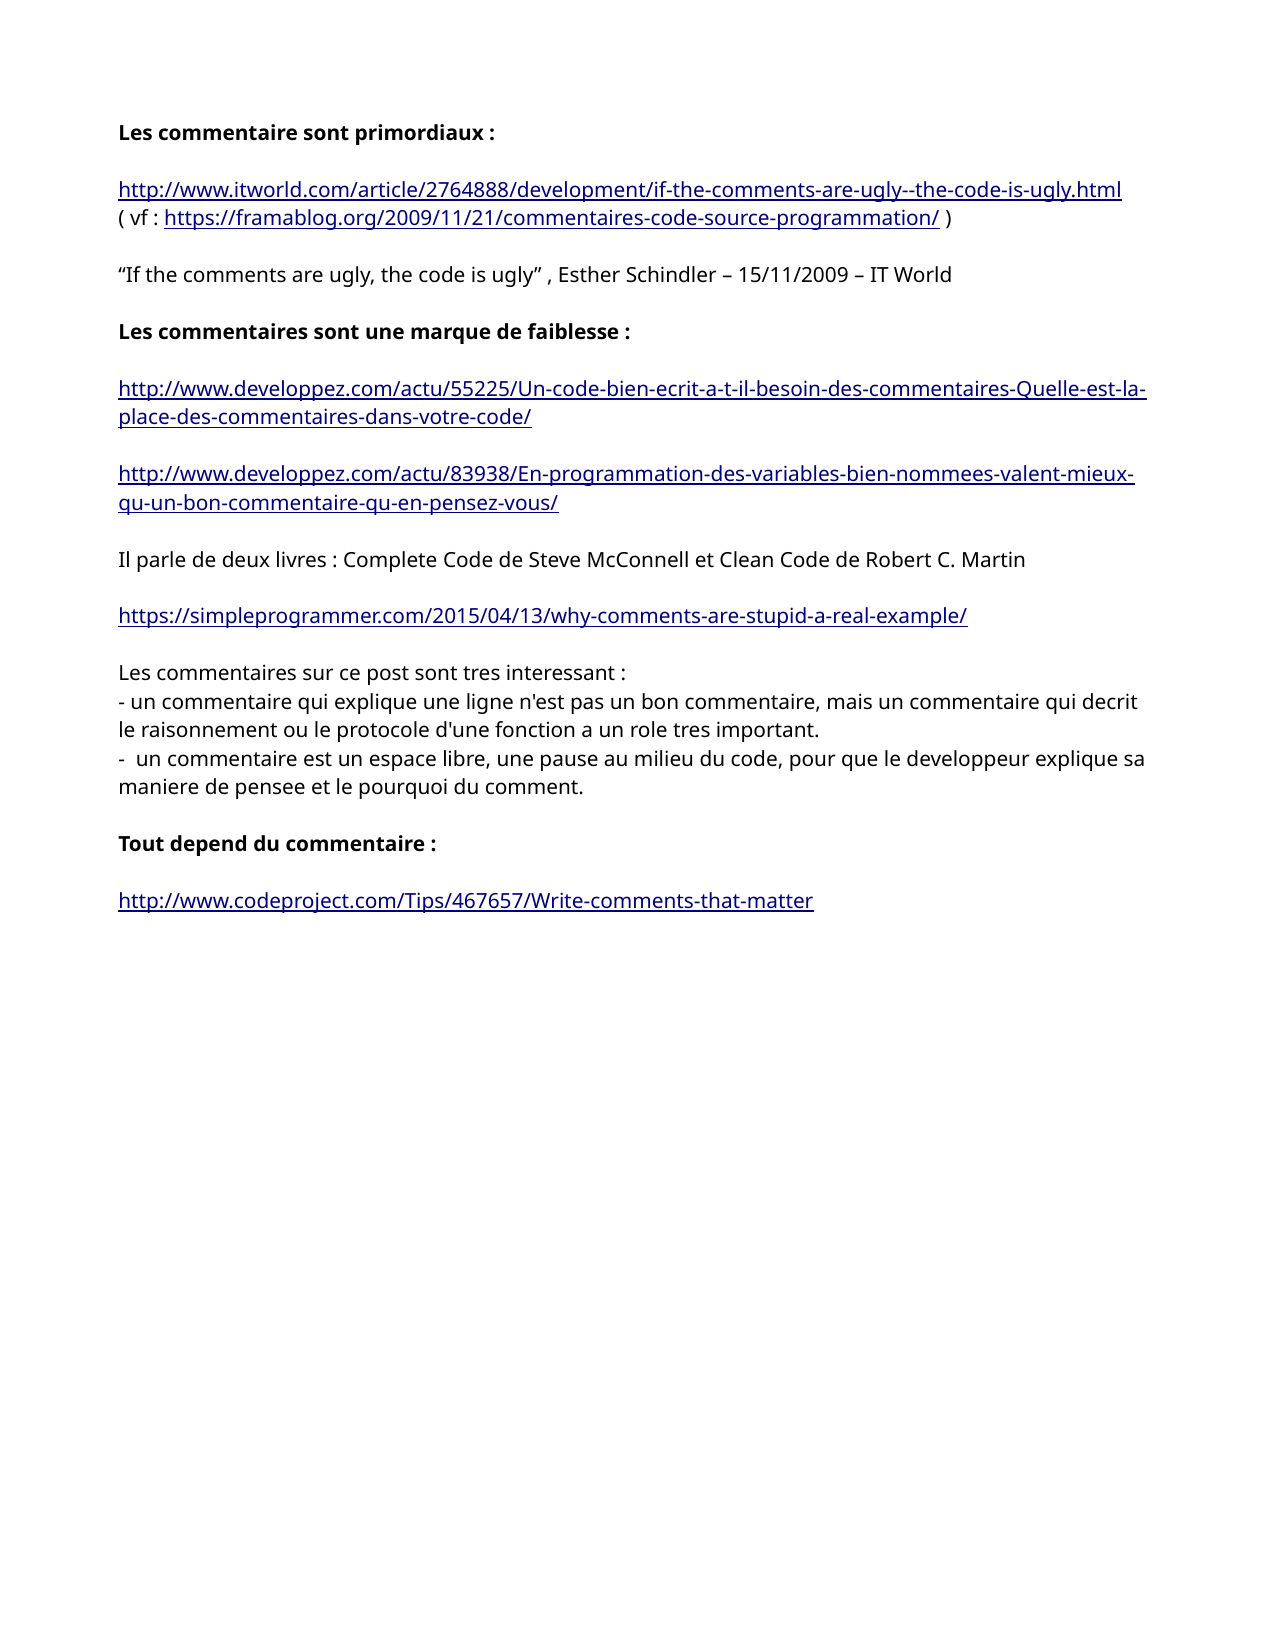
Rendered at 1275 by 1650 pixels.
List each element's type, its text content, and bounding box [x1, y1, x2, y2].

text Les commentaires sur ce post sont tres interessant : [118, 658, 1157, 687]
text http://www.itworld.com/article/2764888/development/if-the-comments-are-ugly--the-code-is-ugly.html [118, 175, 1157, 203]
text Les commentaire sont primordiaux : [118, 118, 1157, 147]
text http://www.developpez.com/actu/83938/En-programmation-des-variables-bien-nommees-valent-mieux-qu-un-bon-commentaire-qu-en-pensez-vous/ [118, 459, 1157, 516]
text Tout depend du commentaire : [118, 829, 1157, 857]
text http://www.developpez.com/actu/55225/Un-code-bien-ecrit-a-t-il-besoin-des-commentaires-Quelle-est-la-place-des-commentaires-dans-votre-code/ [118, 374, 1157, 431]
text http://www.codeproject.com/Tips/467657/Write-comments-that-matter [118, 886, 1157, 914]
text https://simpleprogrammer.com/2015/04/13/why-comments-are-stupid-a-real-example/ [118, 602, 1157, 630]
text - un commentaire est un espace libre, une pause au milieu du code, pour que le developpeur explique sa maniere de pensee et le pourquoi du comment. [118, 744, 1157, 801]
text - un commentaire qui explique une ligne n'est pas un bon commentaire, mais un commentaire qui decrit le raisonnement ou le protocole d'une fonction a un role tres important. [118, 687, 1157, 744]
text Il parle de deux livres : Complete Code de Steve McConnell et Clean Code de Robert C. Martin [118, 545, 1157, 573]
text ( vf : https://framablog.org/2009/11/21/commentaires-code-source-programmation/ ) [118, 203, 1157, 232]
text “If the comments are ugly, the code is ugly” , Esther Schindler – 15/11/2009 – IT World [118, 260, 1157, 289]
text Les commentaires sont une marque de faiblesse : [118, 317, 1157, 346]
